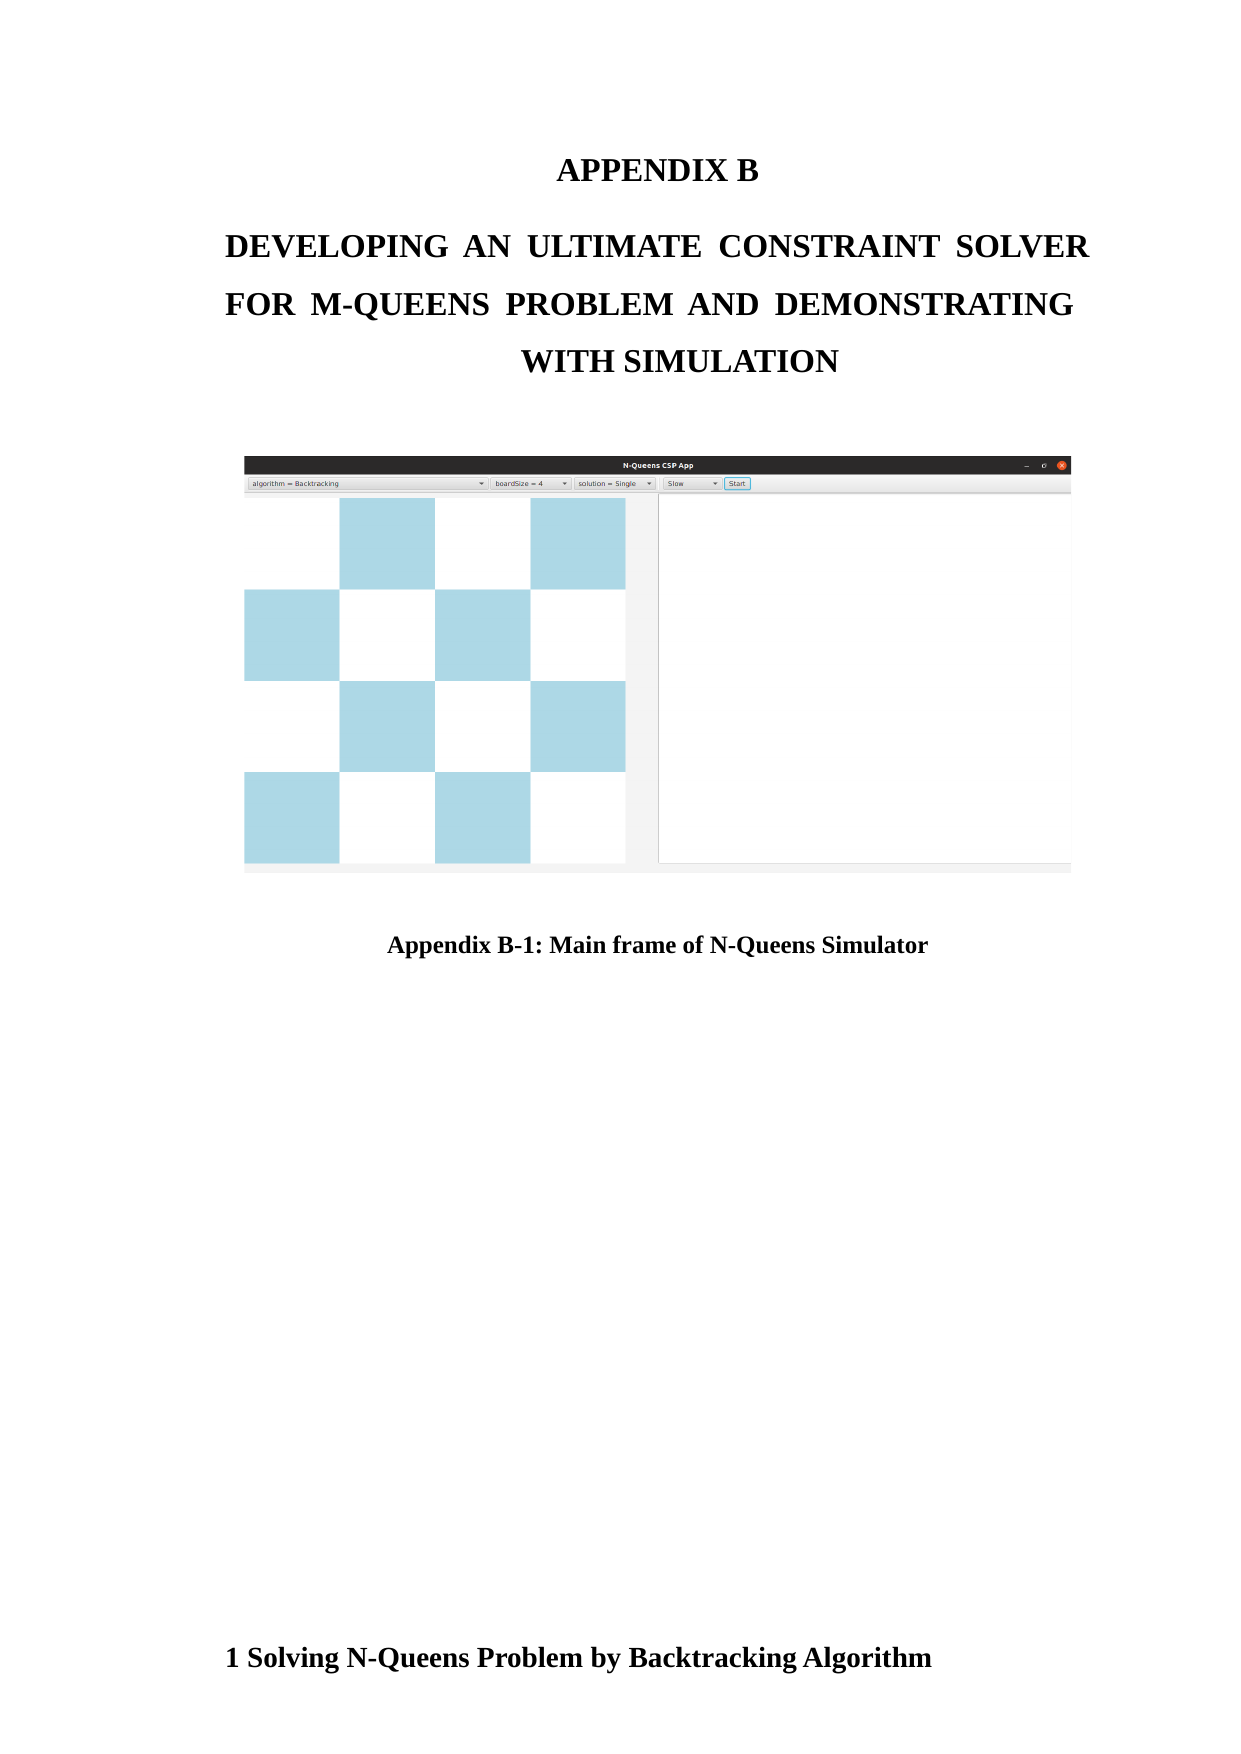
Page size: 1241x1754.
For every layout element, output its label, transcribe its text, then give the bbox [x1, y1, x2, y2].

text Appendix B-1: Main frame of N-Queens Simulator [225, 931, 1090, 959]
text APPENDIX B [225, 150, 1090, 188]
text DEVELOPING AN ULTIMATE CONSTRAINT SOLVER FOR M-QUEENS PROBLEM AND DEMONSTRATING WITH SIMULATION [225, 227, 1090, 380]
text 1 Solving N-Queens Problem by Backtracking Algorithm [225, 1640, 1090, 1673]
picture [244, 456, 1072, 873]
